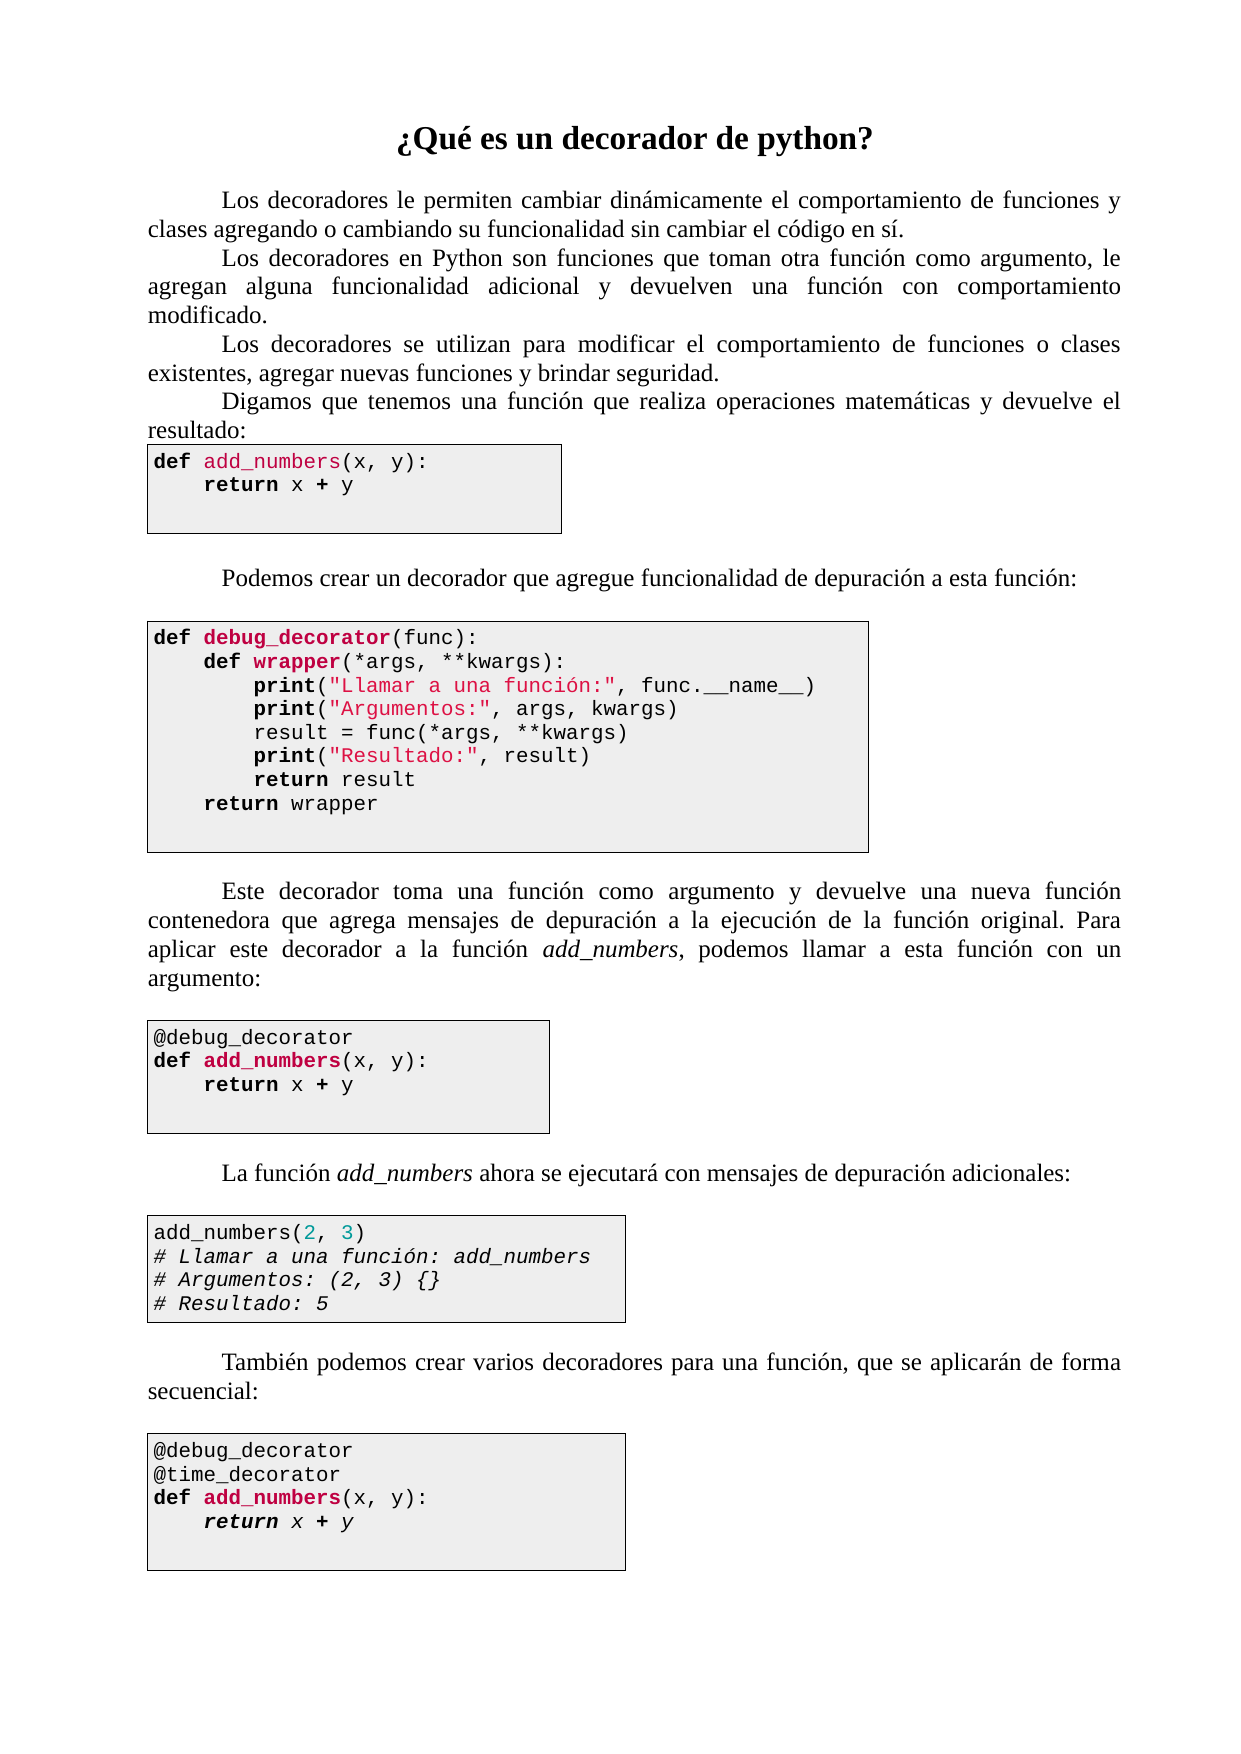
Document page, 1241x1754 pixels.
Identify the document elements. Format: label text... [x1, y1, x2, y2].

text También podemos crear varios decoradores para una función, que se aplicarán de forma secuencial: [148, 1347, 1122, 1404]
text La función add_numbers ahora se ejecutará con mensajes de depuración adicionales: [148, 1158, 1122, 1186]
table_header @debug_decorator @time_decorator def add_numbers(x, y): return x + y [148, 1434, 625, 1570]
text Los decoradores se utilizan para modificar el comportamiento de funciones o clases existentes, agregar nuevas funciones y brindar seguridad. [148, 329, 1122, 386]
text Podemos crear un decorador que agregue funcionalidad de depuración a esta función: [148, 563, 1122, 592]
table_header @debug_decorator def add_numbers(x, y): return x + y [148, 1021, 549, 1133]
table_header add_numbers(2, 3) # Llamar a una función: add_numbers # Argumentos: (2, 3) {} # Resultado: 5 [148, 1216, 625, 1322]
table_header def debug_decorator(func): def wrapper(*args, **kwargs): print("Llamar a una función:", func.__name__) print("Argumentos:", args, kwargs) result = func(*args, **kwargs) print("Resultado:", result) return result return wrapper [148, 622, 868, 852]
text Digamos que tenemos una función que realiza operaciones matemáticas y devuelve el resultado: [148, 386, 1122, 444]
text ¿Qué es un decorador de python? [148, 118, 1122, 156]
text Los decoradores le permiten cambiar dinámicamente el comportamiento de funciones y clases agregando o cambiando su funcionalidad sin cambiar el código en sí. [148, 185, 1122, 243]
text Este decorador toma una función como argumento y devuelve una nueva función contenedora que agrega mensajes de depuración a la ejecución de la función original. Para aplicar este decorador a la función add_numbers, podemos llamar a esta función con un argumento: [148, 876, 1122, 991]
table_header def add_numbers(x, y): return x + y [148, 445, 561, 533]
text Los decoradores en Python son funciones que toman otra función como argumento, le agregan alguna funcionalidad adicional y devuelven una función con comportamiento modificado. [148, 243, 1122, 329]
